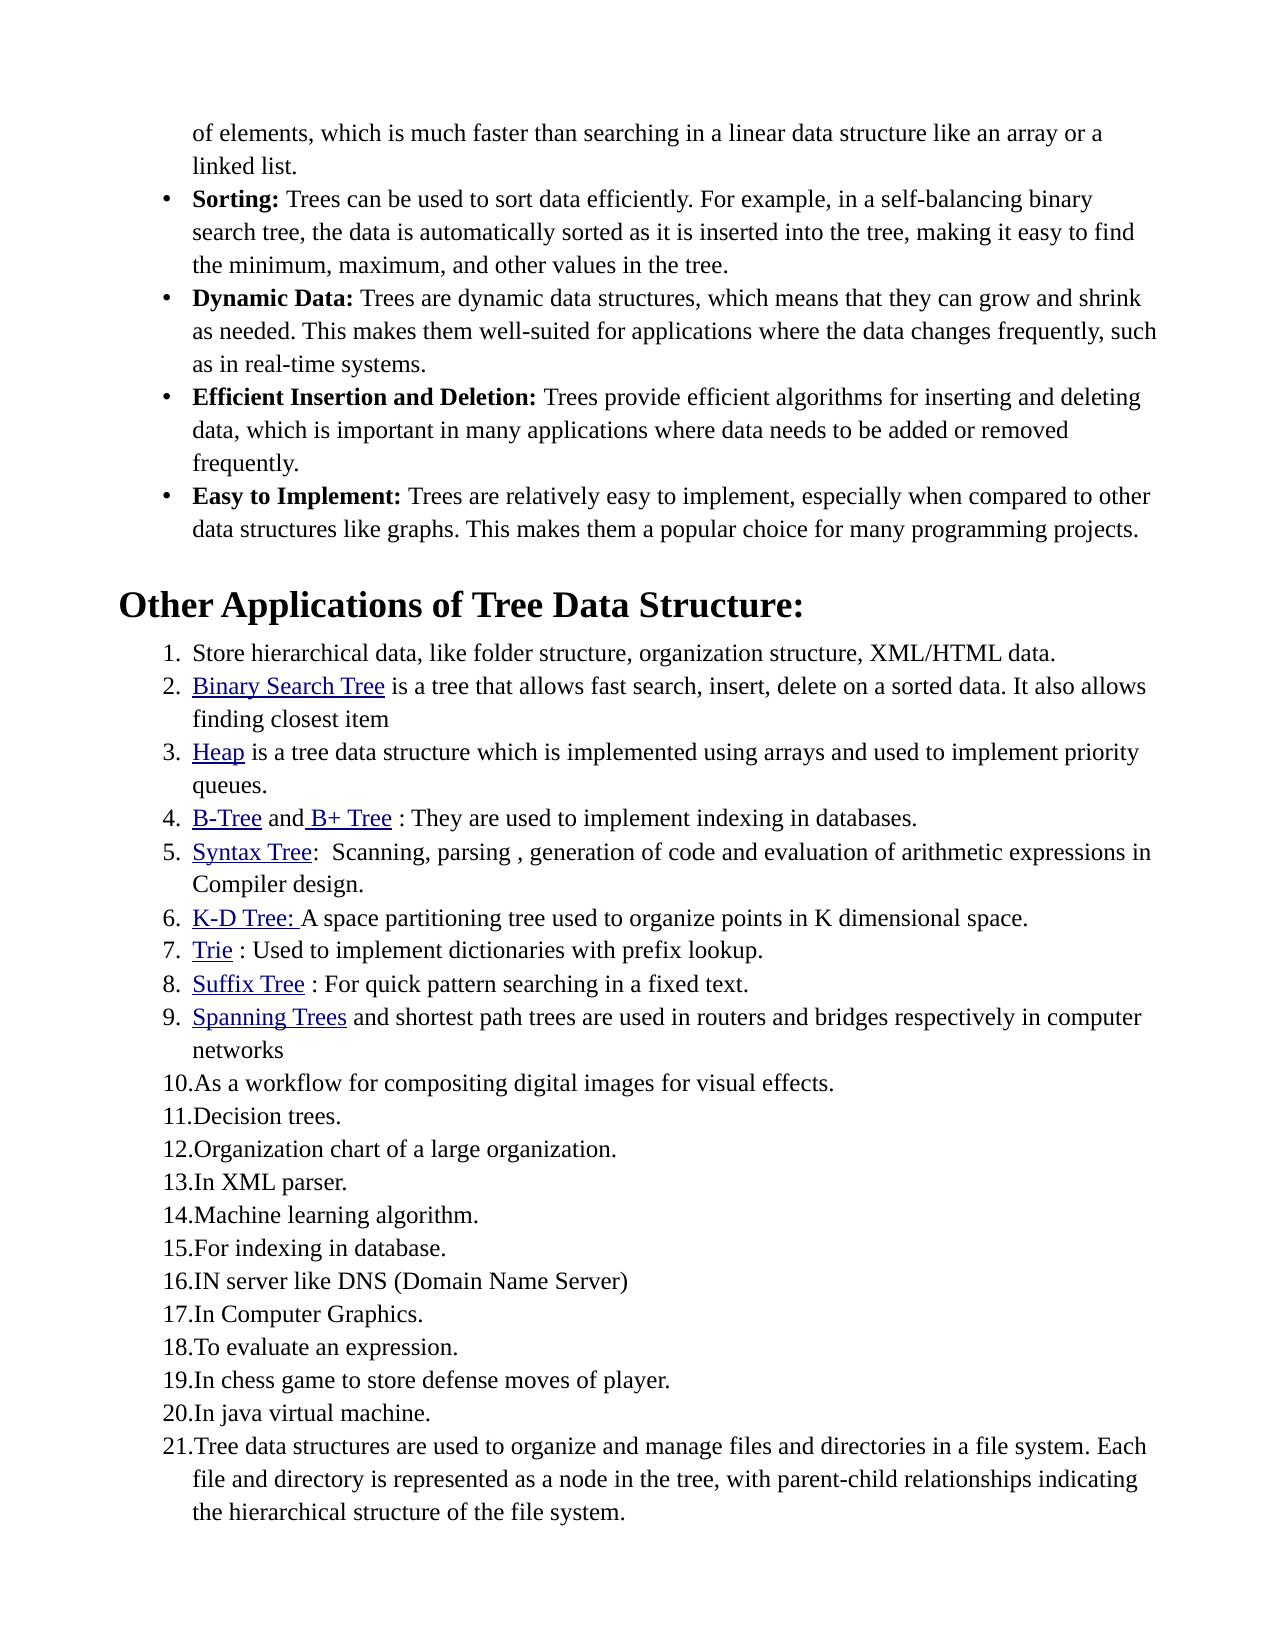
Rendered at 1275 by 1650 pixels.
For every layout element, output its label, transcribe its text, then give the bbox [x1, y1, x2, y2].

list In chess game to store defense moves of player. [162, 1365, 1157, 1394]
list As a workflow for compositing digital images for visual effects. [162, 1068, 1157, 1096]
list K-D Tree: A space partitioning tree used to organize points in K dimensional space. [162, 903, 1157, 931]
list In Computer Graphics. [162, 1299, 1157, 1328]
list Binary Search Tree is a tree that allows fast search, insert, delete on a sorted data. It also allows finding closest item [162, 671, 1157, 733]
list of elements, which is much faster than searching in a linear data structure like an array or a linked list. [162, 118, 1157, 180]
list Store hierarchical data, like folder structure, organization structure, XML/HTML data. [162, 638, 1157, 667]
list Suffix Tree : For quick pattern searching in a fixed text. [162, 969, 1157, 997]
list Machine learning algorithm. [162, 1200, 1157, 1228]
list Easy to Implement: Trees are relatively easy to implement, especially when compared to other data structures like graphs. This makes them a popular choice for many programming projects. [162, 481, 1157, 543]
list In XML parser. [162, 1167, 1157, 1196]
list To evaluate an expression. [162, 1332, 1157, 1361]
list Tree data structures are used to organize and manage files and directories in a file system. Each file and directory is represented as a node in the tree, with parent-child relationships indicating the hierarchical structure of the file system. [162, 1431, 1157, 1526]
list In java virtual machine. [162, 1398, 1157, 1427]
list Trie : Used to implement dictionaries with prefix lookup. [162, 936, 1157, 964]
list Syntax Tree: Scanning, parsing , generation of code and evaluation of arithmetic expressions in Compiler design. [162, 837, 1157, 898]
list Heap is a tree data structure which is implemented using arrays and used to implement priority queues. [162, 737, 1157, 799]
list Organization chart of a large organization. [162, 1134, 1157, 1162]
list For indexing in database. [162, 1233, 1157, 1262]
list Decision trees. [162, 1101, 1157, 1129]
list B-Tree and B+ Tree : They are used to implement indexing in databases. [162, 803, 1157, 832]
list Sorting: Trees can be used to sort data efficiently. For example, in a self-balancing binary search tree, the data is automatically sorted as it is inserted into the tree, making it easy to find the minimum, maximum, and other values in the tree. [162, 184, 1157, 279]
list IN server like DNS (Domain Name Server) [162, 1266, 1157, 1294]
subtitle Other Applications of Tree Data Structure: [118, 583, 1157, 626]
list Dynamic Data: Trees are dynamic data structures, which means that they can grow and shrink as needed. This makes them well-suited for applications where the data changes frequently, such as in real-time systems. [162, 283, 1157, 378]
list Spanning Trees and shortest path trees are used in routers and bridges respectively in computer networks [162, 1002, 1157, 1063]
list Efficient Insertion and Deletion: Trees provide efficient algorithms for inserting and deleting data, which is important in many applications where data needs to be added or removed frequently. [162, 382, 1157, 477]
